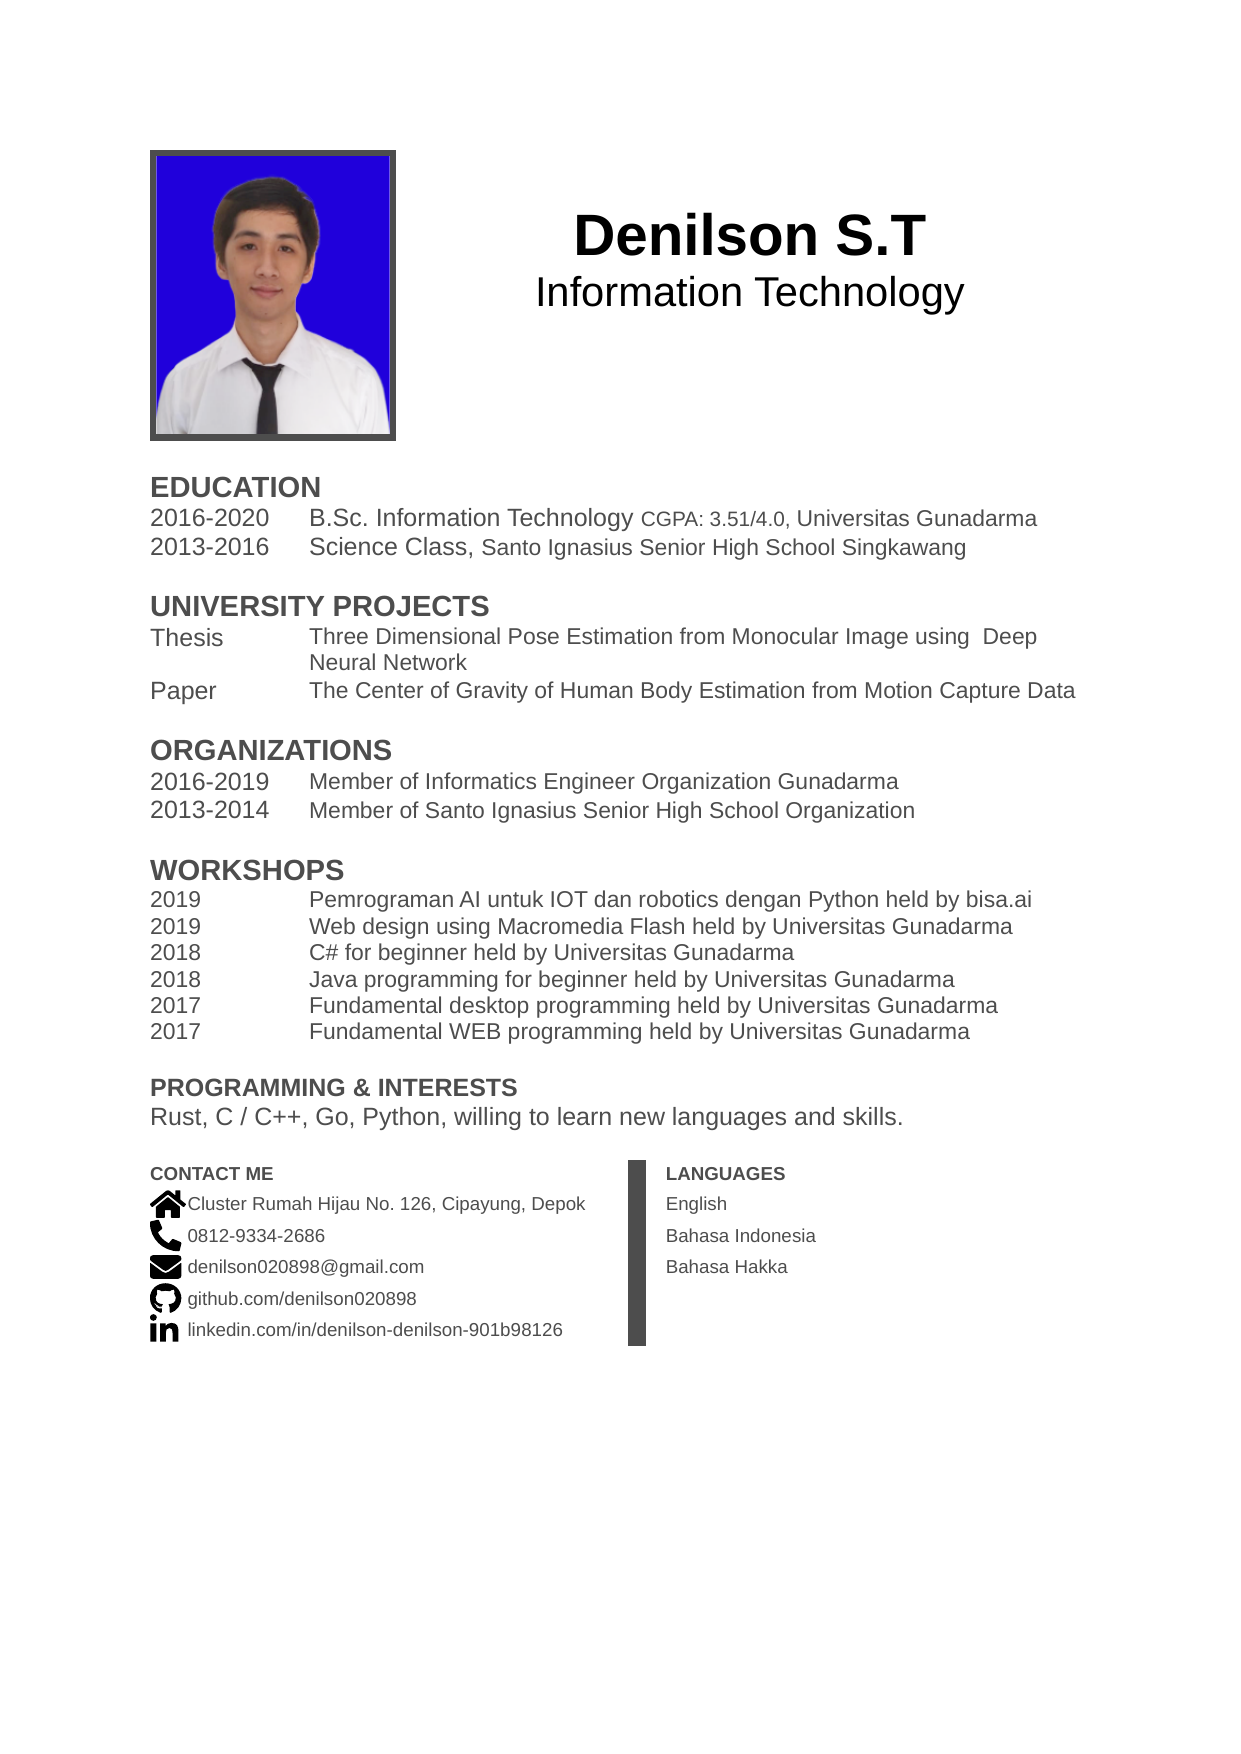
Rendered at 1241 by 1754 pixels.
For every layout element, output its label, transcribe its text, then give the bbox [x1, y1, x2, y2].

table_cell [150, 704, 309, 733]
table_cell [666, 1314, 919, 1346]
table_cell [919, 1314, 1090, 1346]
table_cell Three Dimensional Pose Estimation from Monocular Image using Deep Neural Network [309, 623, 1090, 676]
table_cell Fundamental WEB programming held by Universitas Gunadarma [309, 1018, 1090, 1044]
table_cell [646, 1283, 666, 1314]
table_cell WORKSHOPS [150, 853, 1090, 886]
table_cell [150, 1045, 309, 1073]
table_cell 2017 [150, 992, 309, 1018]
table_cell 2019 [150, 886, 309, 913]
table_cell Cluster Rumah Hijau No. 126, Cipayung, Depok [187, 1188, 628, 1220]
table_cell Paper [150, 676, 309, 704]
table_cell Java programming for beginner held by Universitas Gunadarma [309, 966, 1090, 992]
table_cell [646, 1160, 666, 1188]
table_cell PROGRAMMING & INTERESTS [150, 1073, 1090, 1102]
table_cell CONTACT ME [150, 1160, 628, 1188]
table_cell [150, 561, 309, 589]
table_cell [150, 1188, 187, 1220]
table_cell Pemrograman AI untuk IOT dan robotics dengan Python held by bisa.ai [309, 886, 1090, 913]
table_header EDUCATION [150, 470, 1090, 503]
table_cell [919, 1188, 1090, 1220]
table_cell 2016-2020 [150, 503, 309, 532]
table_cell [150, 1251, 187, 1283]
table_cell Fundamental desktop programming held by Universitas Gunadarma [309, 992, 1090, 1018]
table_cell [646, 1220, 666, 1251]
table_cell [309, 704, 1090, 733]
table_cell 0812-9334-2686 [187, 1220, 628, 1251]
table_cell [159, 1220, 187, 1251]
table_cell 2013-2014 [150, 795, 309, 824]
table_cell 2017 [150, 1018, 309, 1044]
table_cell English [666, 1188, 919, 1220]
table_cell linkedin.com/in/denilson-denilson-901b98126 [187, 1314, 628, 1346]
table_cell Bahasa Hakka [666, 1251, 919, 1283]
table_cell github.com/denilson020898 [187, 1283, 628, 1314]
table_cell 2016-2019 [150, 767, 309, 795]
table_cell [150, 1314, 187, 1346]
table_cell 2018 [150, 939, 309, 966]
table_cell [309, 824, 1090, 853]
table_cell [628, 1160, 646, 1346]
table_cell The Center of Gravity of Human Body Estimation from Motion Capture Data [309, 676, 1090, 704]
table_cell ORGANIZATIONS [150, 733, 1090, 767]
table_cell [150, 824, 309, 853]
table_cell UNIVERSITY PROJECTS [150, 589, 1090, 623]
table_cell 2013-2016 [150, 532, 309, 561]
table_cell [646, 1188, 666, 1220]
table_cell [150, 1283, 160, 1292]
table_cell [646, 1314, 666, 1346]
table_cell Science Class, Santo Ignasius Senior High School Singkawang [309, 532, 1090, 561]
table_cell denilson020898@gmail.com [187, 1251, 628, 1283]
table_cell [563, 561, 1090, 589]
table_cell [150, 1283, 187, 1314]
table_cell Rust, C / C++, Go, Python, willing to learn new languages and skills. [150, 1102, 1090, 1131]
table_cell Member of Informatics Engineer Organization Gunadarma [309, 767, 1090, 795]
table_cell [646, 1251, 666, 1283]
table_cell [309, 561, 563, 589]
table_cell [919, 1220, 1090, 1251]
table_cell Bahasa Indonesia [666, 1220, 919, 1251]
table_cell 2018 [150, 966, 309, 992]
table_cell [150, 1231, 170, 1251]
table_cell C# for beginner held by Universitas Gunadarma [309, 939, 1090, 966]
table_cell B.Sc. Information Technology CGPA: 3.51/4.0, Universitas Gunadarma [309, 503, 1090, 532]
table_cell Web design using Macromedia Flash held by Universitas Gunadarma [309, 913, 1090, 939]
table_cell [666, 1283, 919, 1314]
table_cell Member of Santo Ignasius Senior High School Organization [309, 795, 1090, 824]
picture [156, 156, 390, 434]
table_cell 2019 [150, 913, 309, 939]
table_cell [309, 1045, 1090, 1073]
table_cell Thesis [150, 623, 309, 676]
table_cell [919, 1251, 1090, 1283]
table_cell [919, 1283, 1090, 1314]
table_cell [150, 1131, 1090, 1159]
table_cell LANGUAGES [666, 1160, 1090, 1188]
